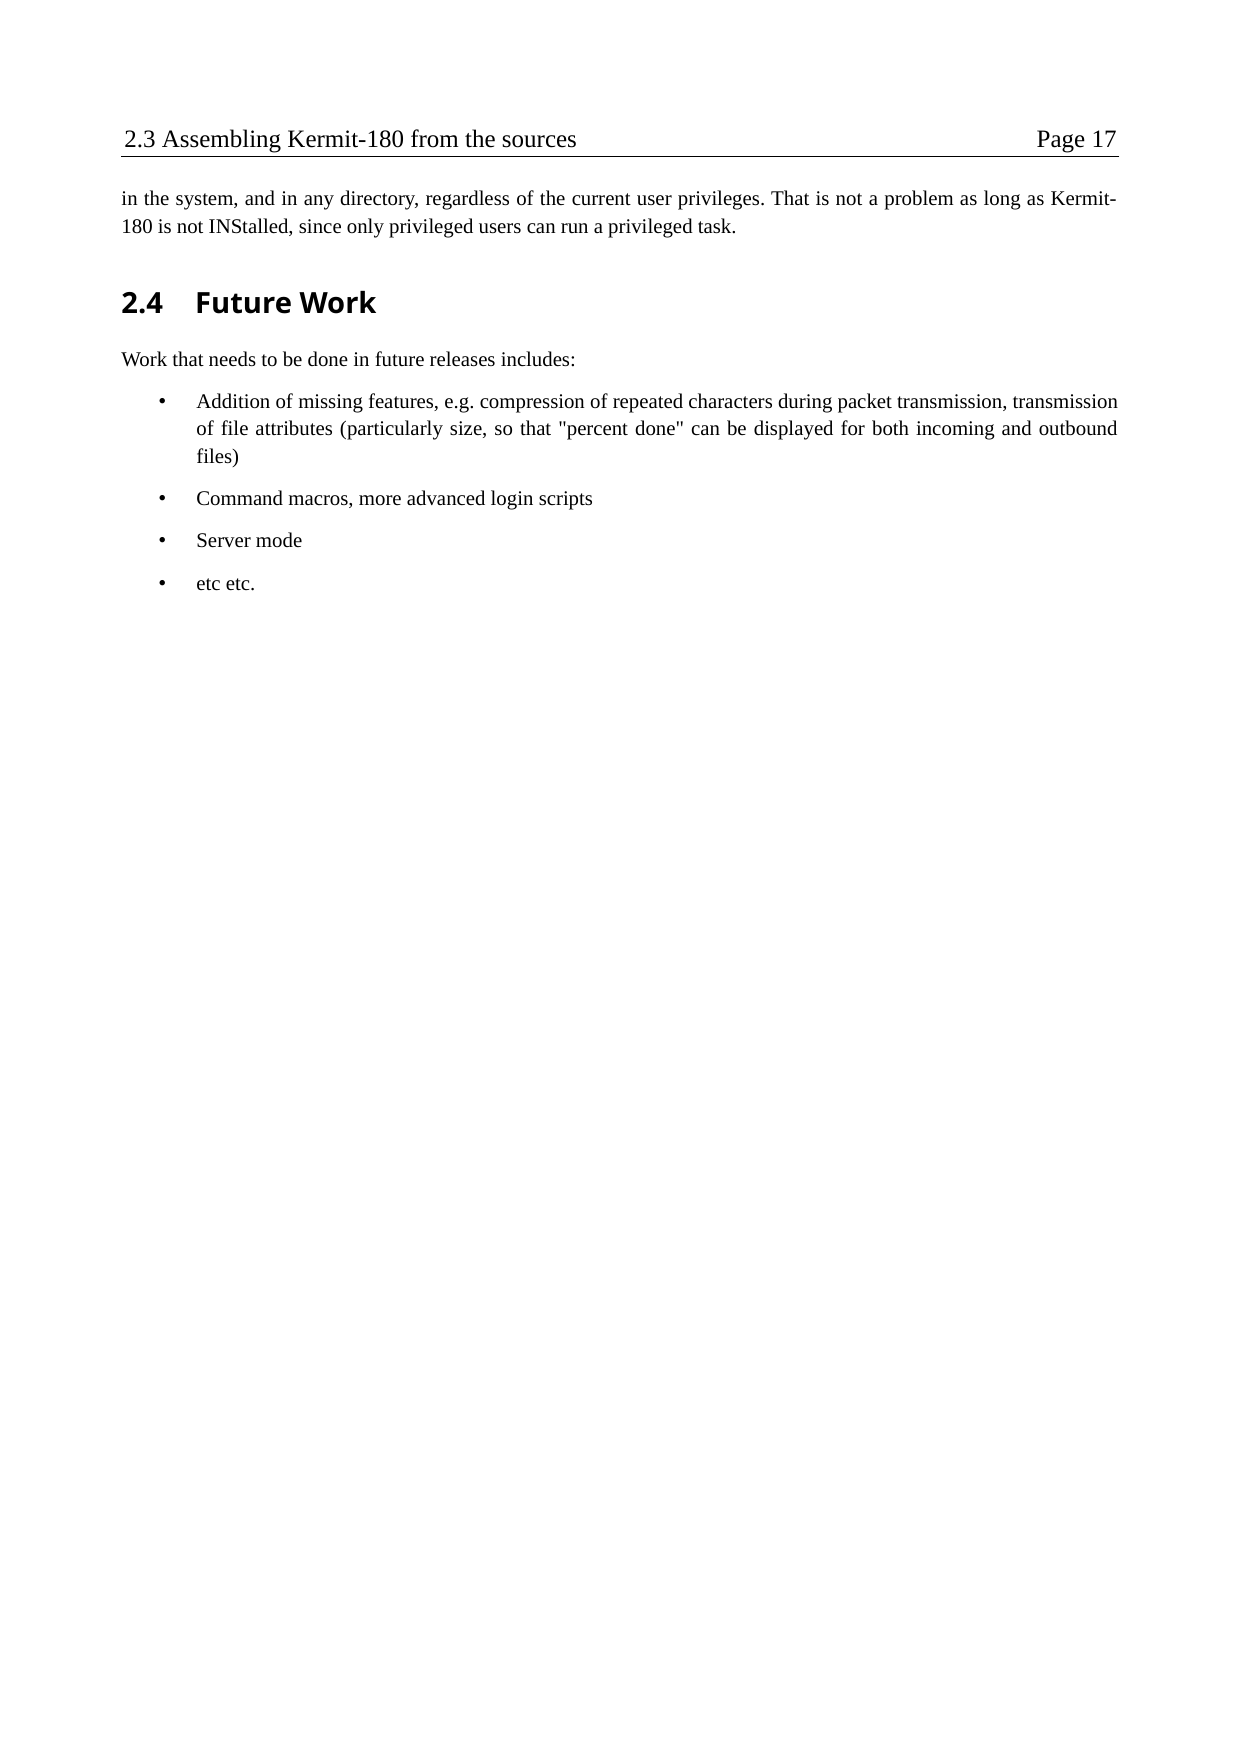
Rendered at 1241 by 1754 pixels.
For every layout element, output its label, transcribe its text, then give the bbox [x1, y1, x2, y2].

list Server mode [159, 528, 1119, 552]
list Addition of missing features, e.g. compression of repeated characters during packet transmission, transmission of file attributes (particularly size, so that "percent done" can be displayed for both incoming and outbound files) [159, 389, 1119, 468]
text in the system, and in any directory, regardless of the current user privileges. That is not a problem as long as Kermit-180 is not INStalled, since only privileged users can run a privileged task. [121, 186, 1119, 238]
list Command macros, more advanced login scripts [159, 486, 1119, 510]
list etc etc. [159, 570, 1119, 594]
subtitle Future Work [121, 283, 1119, 322]
text Work that needs to be done in future releases includes: [121, 346, 1119, 371]
